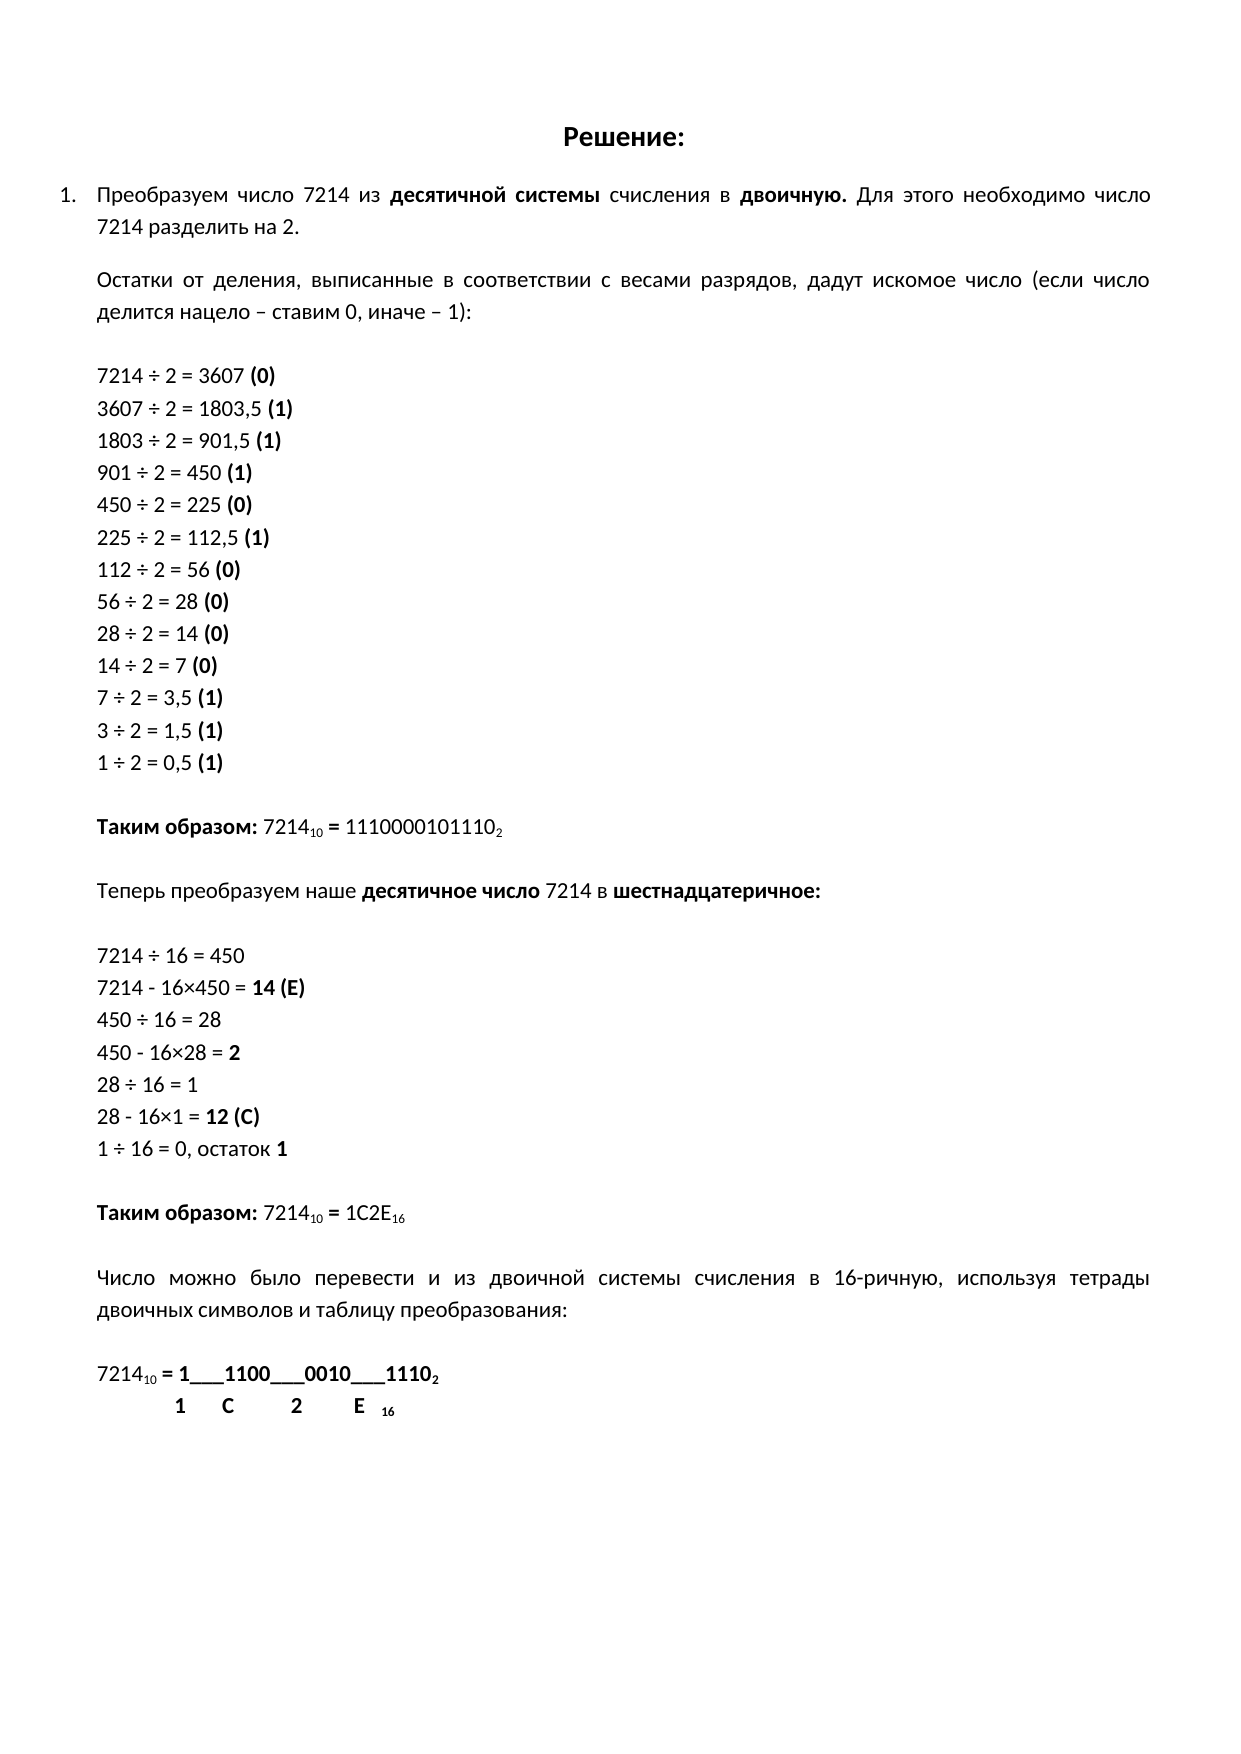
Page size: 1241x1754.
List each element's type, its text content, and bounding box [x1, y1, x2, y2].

text 7 ÷ 2 = 3,5 (1) [97, 683, 1152, 712]
text 3607 ÷ 2 = 1803,5 (1) [97, 394, 1152, 422]
text 1 C 2 E 16 [97, 1392, 1152, 1420]
text Таким образом: 721410 = 11100001011102 [97, 812, 1152, 840]
text Остатки от деления, выписанные в соответствии с весами разрядов, дадут искомое число (если число делится нацело – ставим 0, иначе – 1): [97, 265, 1152, 325]
text 56 ÷ 2 = 28 (0) [97, 587, 1152, 615]
text 14 ÷ 2 = 7 (0) [97, 651, 1152, 679]
text Таким образом: 721410 = 1C2E16 [97, 1198, 1152, 1227]
text Число можно было перевести и из двоичной системы счисления в 16-ричную, используя тетрады двоичных символов и таблицу преобразования: [97, 1263, 1152, 1323]
list Преобразуем число 7214 из десятичной системы счисления в двоичную. Для этого необходимо число 7214 разделить на 2. [59, 180, 1152, 240]
text 450 - 16×28 = 2 [97, 1038, 1152, 1066]
text 1 ÷ 16 = 0, остаток 1 [97, 1134, 1152, 1162]
text Теперь преобразуем наше десятичное число 7214 в шестнадцатеричное: [97, 877, 1152, 905]
text 450 ÷ 16 = 28 [97, 1005, 1152, 1033]
text 28 - 16×1 = 12 (C) [97, 1102, 1152, 1130]
text 450 ÷ 2 = 225 (0) [97, 490, 1152, 518]
text 901 ÷ 2 = 450 (1) [97, 458, 1152, 486]
text 28 ÷ 16 = 1 [97, 1070, 1152, 1098]
text 1 ÷ 2 = 0,5 (1) [97, 748, 1152, 776]
text 112 ÷ 2 = 56 (0) [97, 555, 1152, 583]
text 1803 ÷ 2 = 901,5 (1) [97, 426, 1152, 454]
text 225 ÷ 2 = 112,5 (1) [97, 523, 1152, 551]
text 3 ÷ 2 = 1,5 (1) [97, 716, 1152, 744]
text Решение: [97, 118, 1152, 154]
text 721410 = 1___1100___0010___11102 [97, 1359, 1152, 1387]
text 7214 ÷ 2 = 3607 (0) [97, 362, 1152, 390]
text 7214 - 16×450 = 14 (E) [97, 973, 1152, 1001]
text 28 ÷ 2 = 14 (0) [97, 619, 1152, 647]
text 7214 ÷ 16 = 450 [97, 941, 1152, 969]
